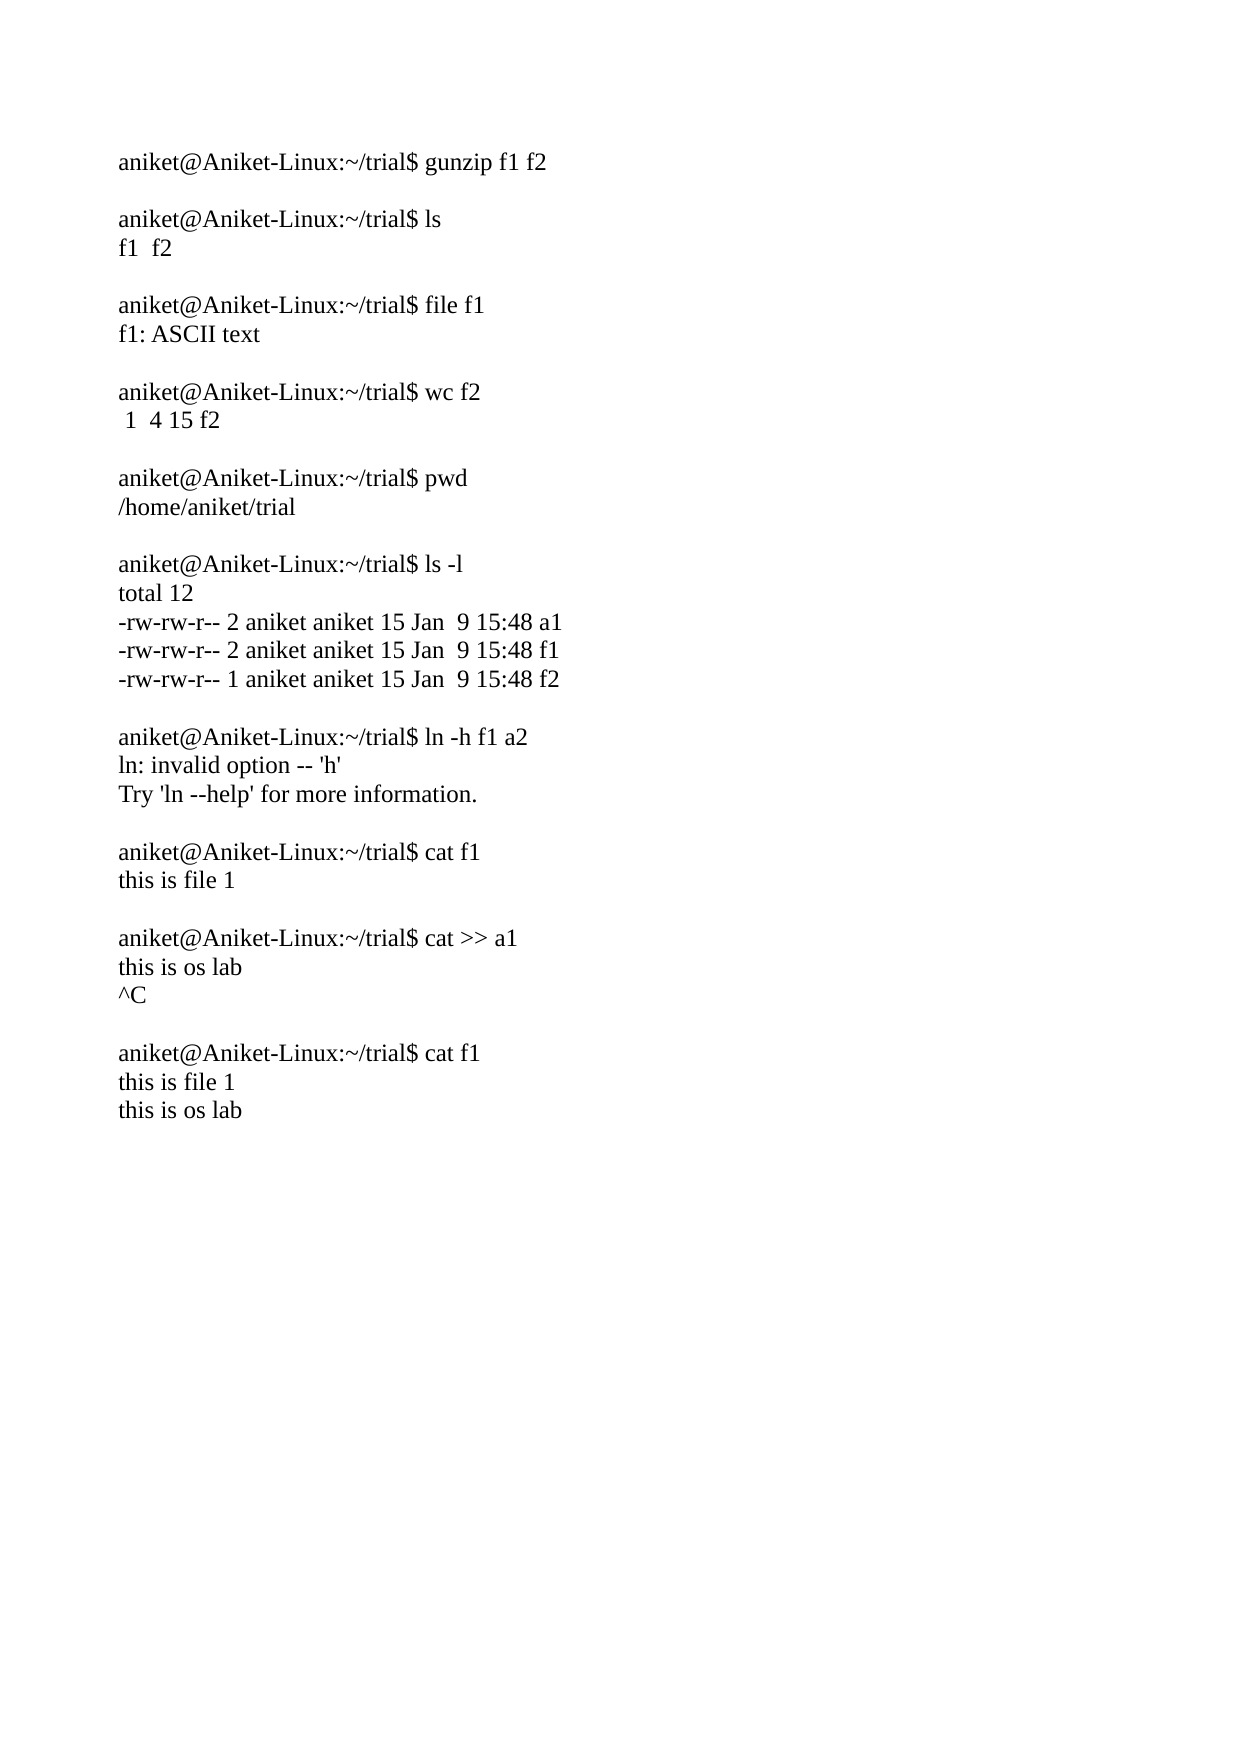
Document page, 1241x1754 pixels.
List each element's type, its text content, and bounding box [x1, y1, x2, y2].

text 1 4 15 f2 [118, 406, 1122, 434]
text this is os lab [118, 952, 1122, 981]
text this is os lab [118, 1096, 1122, 1124]
text ^C [118, 981, 1122, 1009]
text aniket@Aniket-Linux:~/trial$ pwd [118, 463, 1122, 492]
text aniket@Aniket-Linux:~/trial$ file f1 [118, 291, 1122, 319]
text -rw-rw-r-- 1 aniket aniket 15 Jan 9 15:48 f2 [118, 664, 1122, 693]
text Try 'ln --help' for more information. [118, 779, 1122, 808]
text aniket@Aniket-Linux:~/trial$ cat f1 [118, 1038, 1122, 1067]
text aniket@Aniket-Linux:~/trial$ gunzip f1 f2 [118, 147, 1122, 176]
text total 12 [118, 578, 1122, 607]
text aniket@Aniket-Linux:~/trial$ cat f1 [118, 837, 1122, 866]
text aniket@Aniket-Linux:~/trial$ ls -l [118, 549, 1122, 578]
text -rw-rw-r-- 2 aniket aniket 15 Jan 9 15:48 f1 [118, 636, 1122, 664]
text aniket@Aniket-Linux:~/trial$ cat >> a1 [118, 923, 1122, 952]
text /home/aniket/trial [118, 492, 1122, 521]
text aniket@Aniket-Linux:~/trial$ wc f2 [118, 377, 1122, 406]
text aniket@Aniket-Linux:~/trial$ ls [118, 204, 1122, 233]
text f1 f2 [118, 233, 1122, 262]
text -rw-rw-r-- 2 aniket aniket 15 Jan 9 15:48 a1 [118, 607, 1122, 636]
text aniket@Aniket-Linux:~/trial$ ln -h f1 a2 [118, 722, 1122, 751]
text f1: ASCII text [118, 319, 1122, 348]
text this is file 1 [118, 1067, 1122, 1096]
text this is file 1 [118, 866, 1122, 894]
text ln: invalid option -- 'h' [118, 751, 1122, 779]
